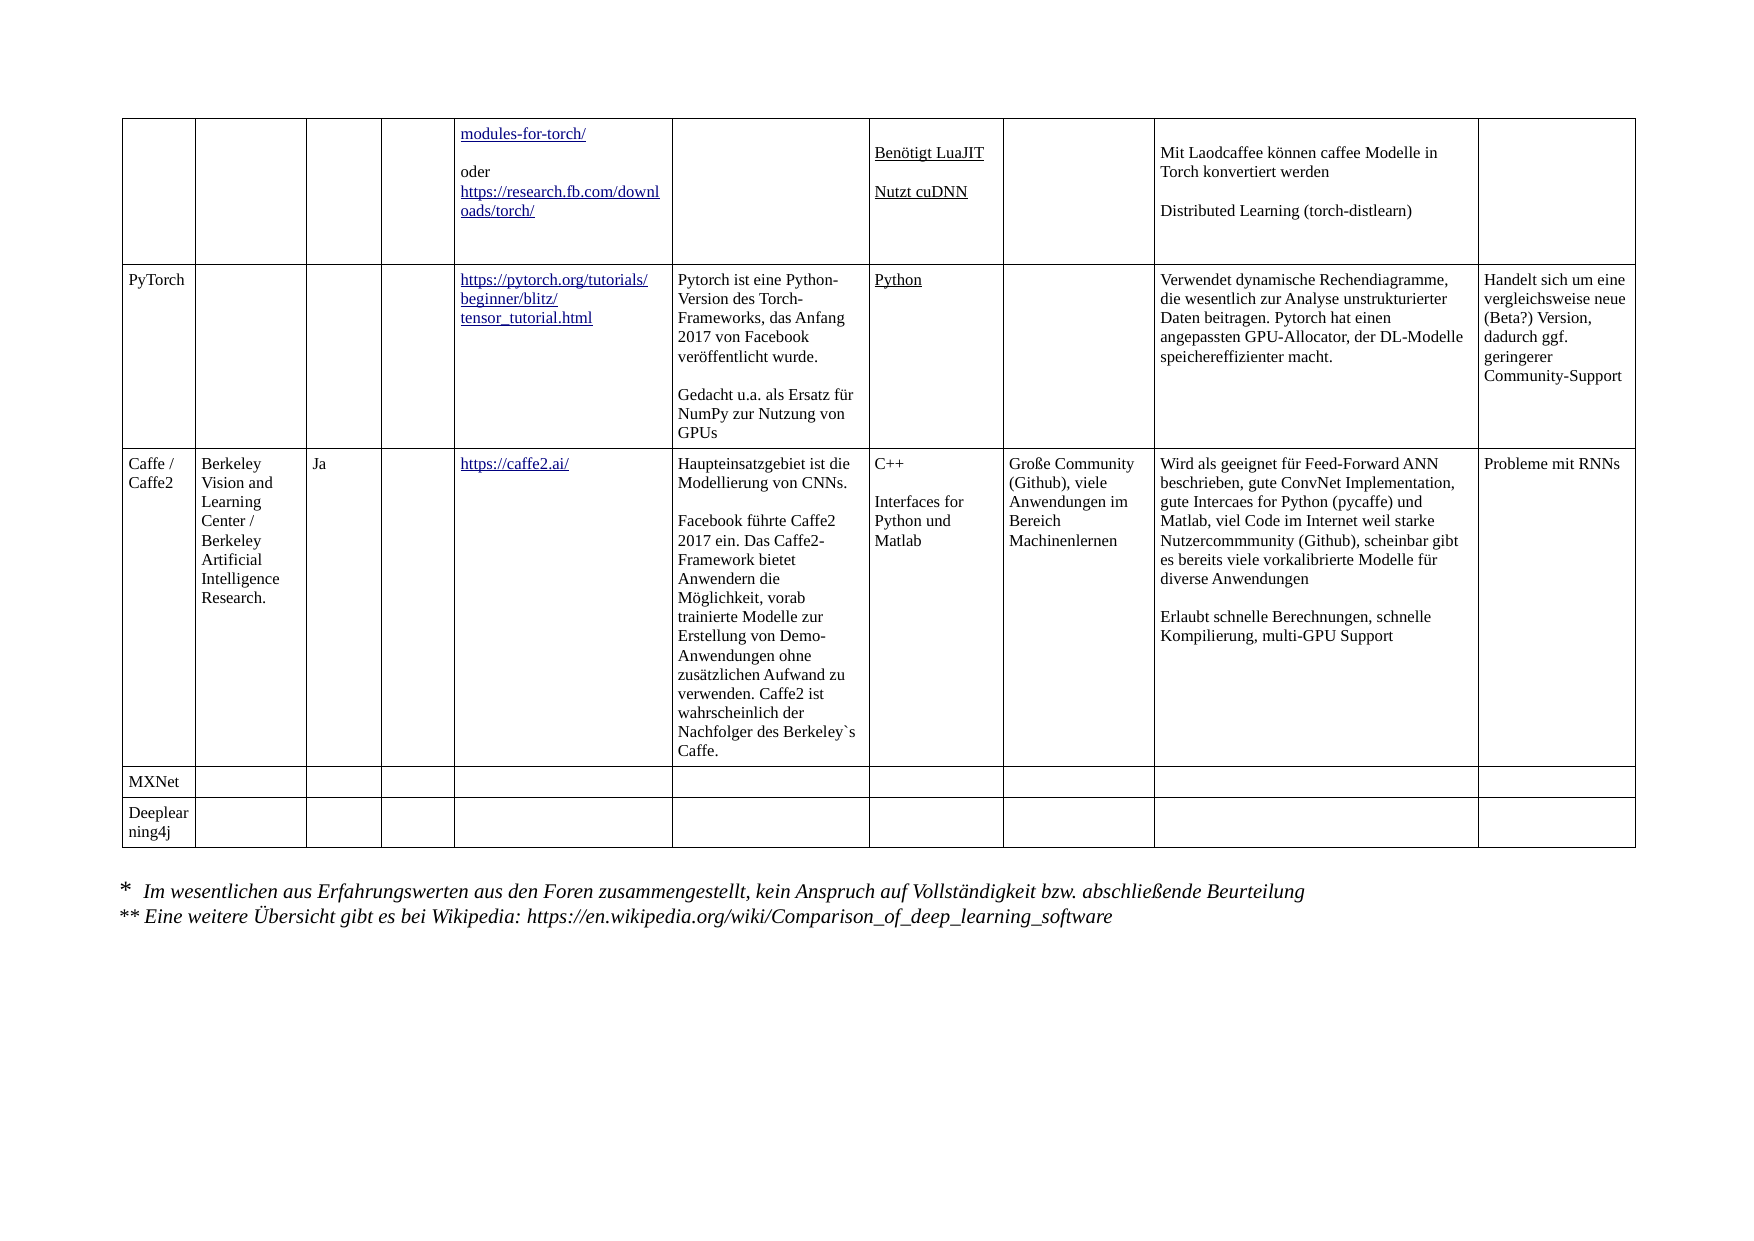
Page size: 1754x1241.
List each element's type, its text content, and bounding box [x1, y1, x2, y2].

table_cell Caffe / Caffe2 [123, 449, 195, 766]
table_cell [1155, 798, 1478, 847]
table_cell Pytorch ist eine Python-Version des Torch-Frameworks, das Anfang 2017 von Facebook veröffentlicht wurde. Gedacht u.a. als Ersatz für NumPy zur Nutzung von GPUs [673, 265, 869, 448]
table_cell [382, 798, 454, 847]
table_cell [673, 798, 869, 847]
table_cell Python [870, 265, 1003, 448]
table_cell [455, 798, 672, 847]
table_cell Benötigt LuaJIT Nutzt cuDNN [870, 119, 1003, 264]
table_cell modules-for-torch/ oder https://research.fb.com/downloads/torch/ [455, 119, 672, 264]
table_cell [870, 767, 1003, 797]
table_cell Verwendet dynamische Rechendiagramme, die wesentlich zur Analyse unstrukturierter Daten beitragen. Pytorch hat einen angepassten GPU-Allocator, der DL-Modelle speichereffizienter macht. [1155, 265, 1478, 448]
table_cell [382, 449, 454, 766]
table_cell [673, 119, 869, 264]
table_cell [307, 119, 381, 264]
table_cell Deeplearning4j [123, 798, 195, 847]
table_cell [196, 119, 306, 264]
table_cell MXNet [123, 767, 195, 797]
table_cell [307, 265, 381, 448]
table_cell Probleme mit RNNs [1479, 449, 1635, 766]
table_cell Handelt sich um eine vergleichsweise neue (Beta?) Version, dadurch ggf. geringerer Community-Support [1479, 265, 1635, 448]
text * Im wesentlichen aus Erfahrungswerten aus den Foren zusammengestellt, kein Anspruch auf Vollständigkeit bzw. abschließende Beurteilung [118, 876, 1636, 904]
table_cell [382, 767, 454, 797]
table_cell PyTorch [123, 265, 195, 448]
table_cell [1155, 767, 1478, 797]
table_cell C++ Interfaces for Python und Matlab [870, 449, 1003, 766]
table_cell [1004, 798, 1154, 847]
table_cell [1004, 265, 1154, 448]
table_cell [382, 119, 454, 264]
table_cell [455, 767, 672, 797]
table_cell [123, 119, 195, 264]
table_cell [307, 767, 381, 797]
table_cell Haupteinsatzgebiet ist die Modellierung von CNNs. Facebook führte Caffe2 2017 ein. Das Caffe2-Framework bietet Anwendern die Möglichkeit, vorab trainierte Modelle zur Erstellung von Demo-Anwendungen ohne zusätzlichen Aufwand zu verwenden. Caffe2 ist wahrscheinlich der Nachfolger des Berkeley`s Caffe. [673, 449, 869, 766]
table_cell https://pytorch.org/tutorials/beginner/blitz/tensor_tutorial.html [455, 265, 672, 448]
text ** Eine weitere Übersicht gibt es bei Wikipedia: https://en.wikipedia.org/wiki/Comparison_of_deep_learning_software [118, 904, 1636, 928]
table_cell Berkeley Vision and Learning Center / Berkeley Artificial Intelligence Research. [196, 449, 306, 766]
table_cell [1004, 767, 1154, 797]
table_cell Große Community (Github), viele Anwendungen im Bereich Machinenlernen [1004, 449, 1154, 766]
table_cell https://caffe2.ai/ [455, 449, 672, 766]
table_cell Wird als geeignet für Feed-Forward ANN beschrieben, gute ConvNet Implementation, gute Intercaes for Python (pycaffe) und Matlab, viel Code im Internet weil starke Nutzercommmunity (Github), scheinbar gibt es bereits viele vorkalibrierte Modelle für diverse Anwendungen Erlaubt schnelle Berechnungen, schnelle Kompilierung, multi-GPU Support [1155, 449, 1478, 766]
table_cell [1479, 119, 1635, 264]
table_cell Mit Laodcaffee können caffee Modelle in Torch konvertiert werden Distributed Learning (torch-distlearn) [1155, 119, 1478, 264]
table_cell [673, 767, 869, 797]
table_cell [870, 798, 1003, 847]
table_cell Ja [307, 449, 381, 766]
table_cell [1479, 798, 1635, 847]
table_cell [307, 798, 381, 847]
table_cell [196, 265, 306, 448]
table_cell [196, 798, 306, 847]
table_cell [196, 767, 306, 797]
table_cell [382, 265, 454, 448]
table_cell [1004, 119, 1154, 264]
table_cell [1479, 767, 1635, 797]
